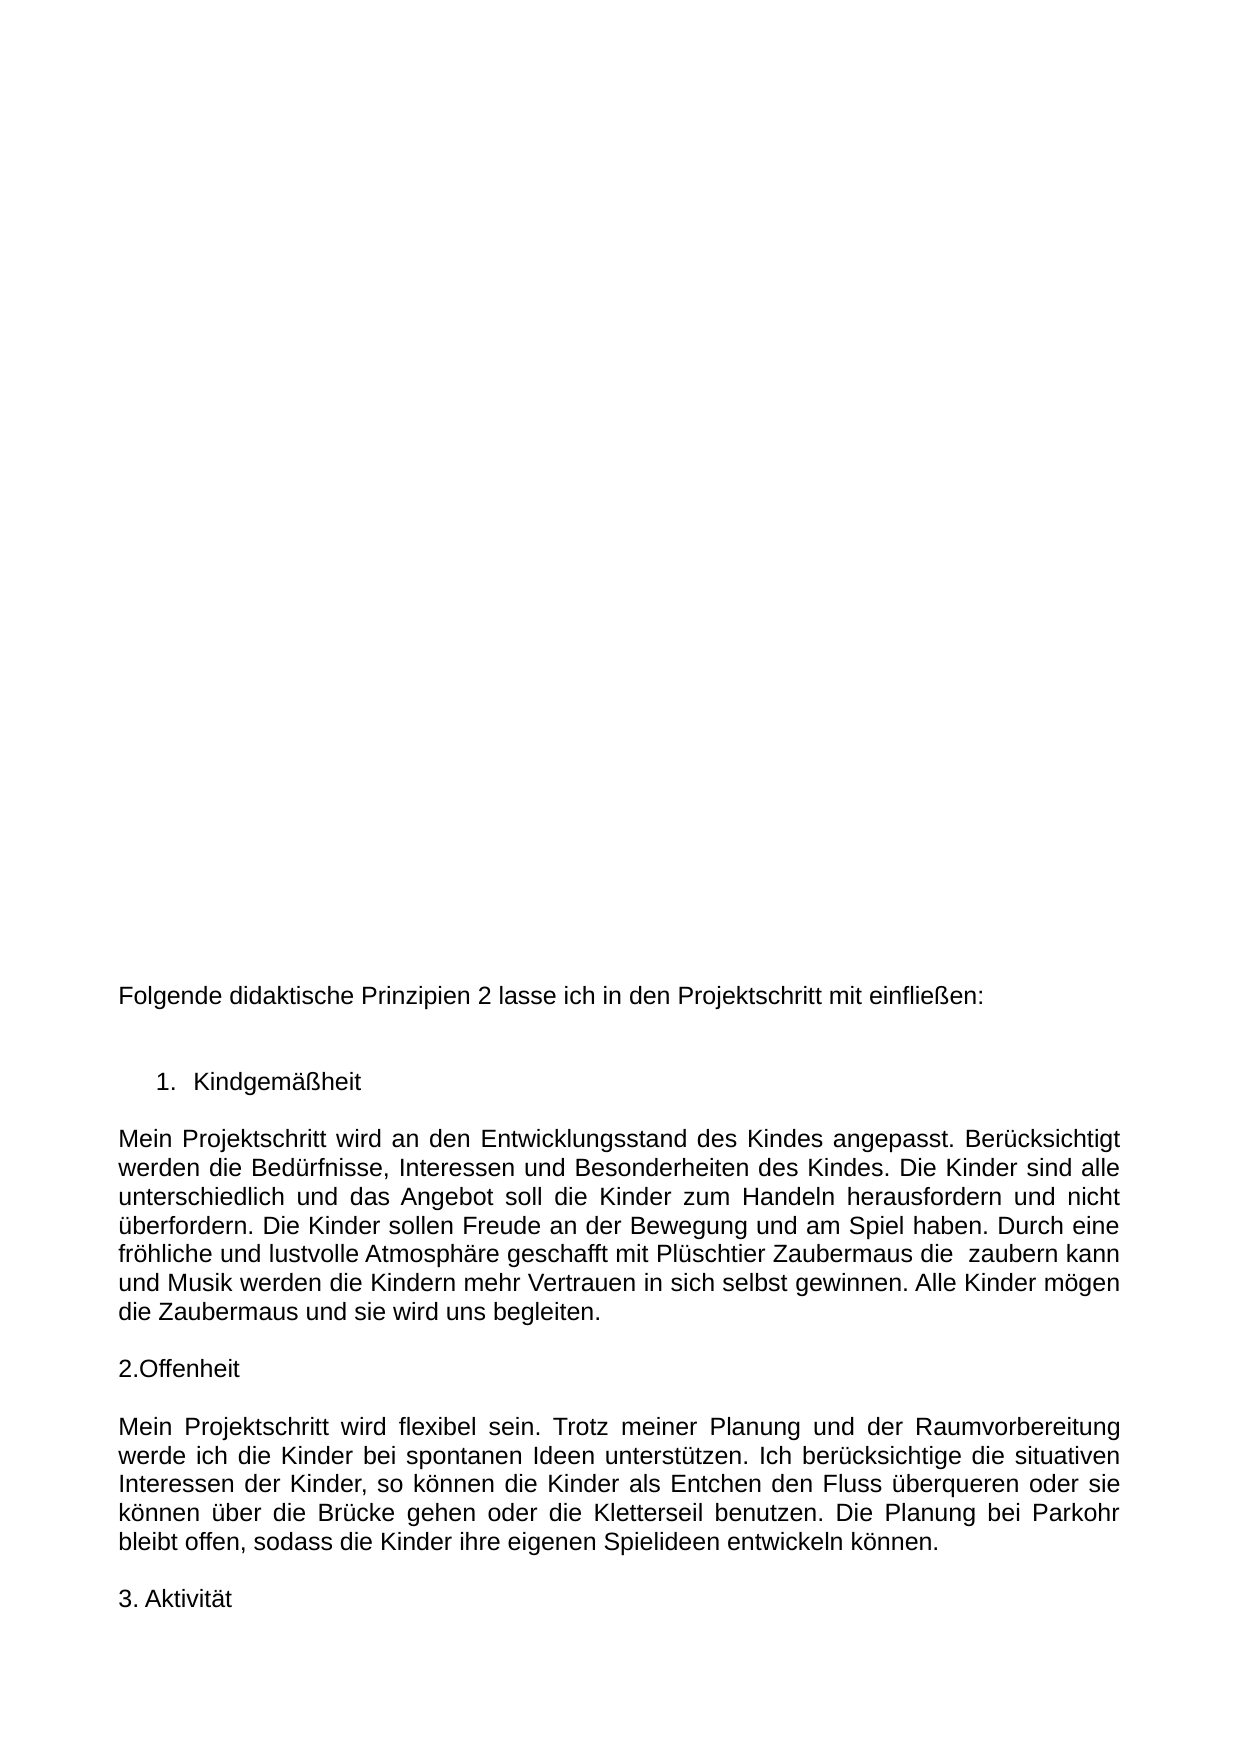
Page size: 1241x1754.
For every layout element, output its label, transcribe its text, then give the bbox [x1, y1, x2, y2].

text 3. Aktivität [118, 1584, 1122, 1613]
text Mein Projektschritt wird an den Entwicklungsstand des Kindes angepasst. Berücksichtigt werden die Bedürfnisse, Interessen und Besonderheiten des Kindes. Die Kinder sind alle unterschiedlich und das Angebot soll die Kinder zum Handeln herausfordern und nicht überfordern. Die Kinder sollen Freude an der Bewegung und am Spiel haben. Durch eine fröhliche und lustvolle Atmosphäre geschafft mit Plüschtier Zaubermaus die zaubern kann und Musik werden die Kindern mehr Vertrauen in sich selbst gewinnen. Alle Kinder mögen die Zaubermaus und sie wird uns begleiten. [118, 1124, 1122, 1326]
text Folgende didaktische Prinzipien 2 lasse ich in den Projektschritt mit einfließen: [118, 981, 1122, 1009]
list Kindgemäßheit [156, 1067, 1122, 1096]
text 2.Offenheit [118, 1354, 1122, 1383]
text Mein Projektschritt wird flexibel sein. Trotz meiner Planung und der Raumvorbereitung werde ich die Kinder bei spontanen Ideen unterstützen. Ich berücksichtige die situativen Interessen der Kinder, so können die Kinder als Entchen den Fluss überqueren oder sie können über die Brücke gehen oder die Kletterseil benutzen. Die Planung bei Parkohr bleibt offen, sodass die Kinder ihre eigenen Spielideen entwickeln können. [118, 1412, 1122, 1556]
